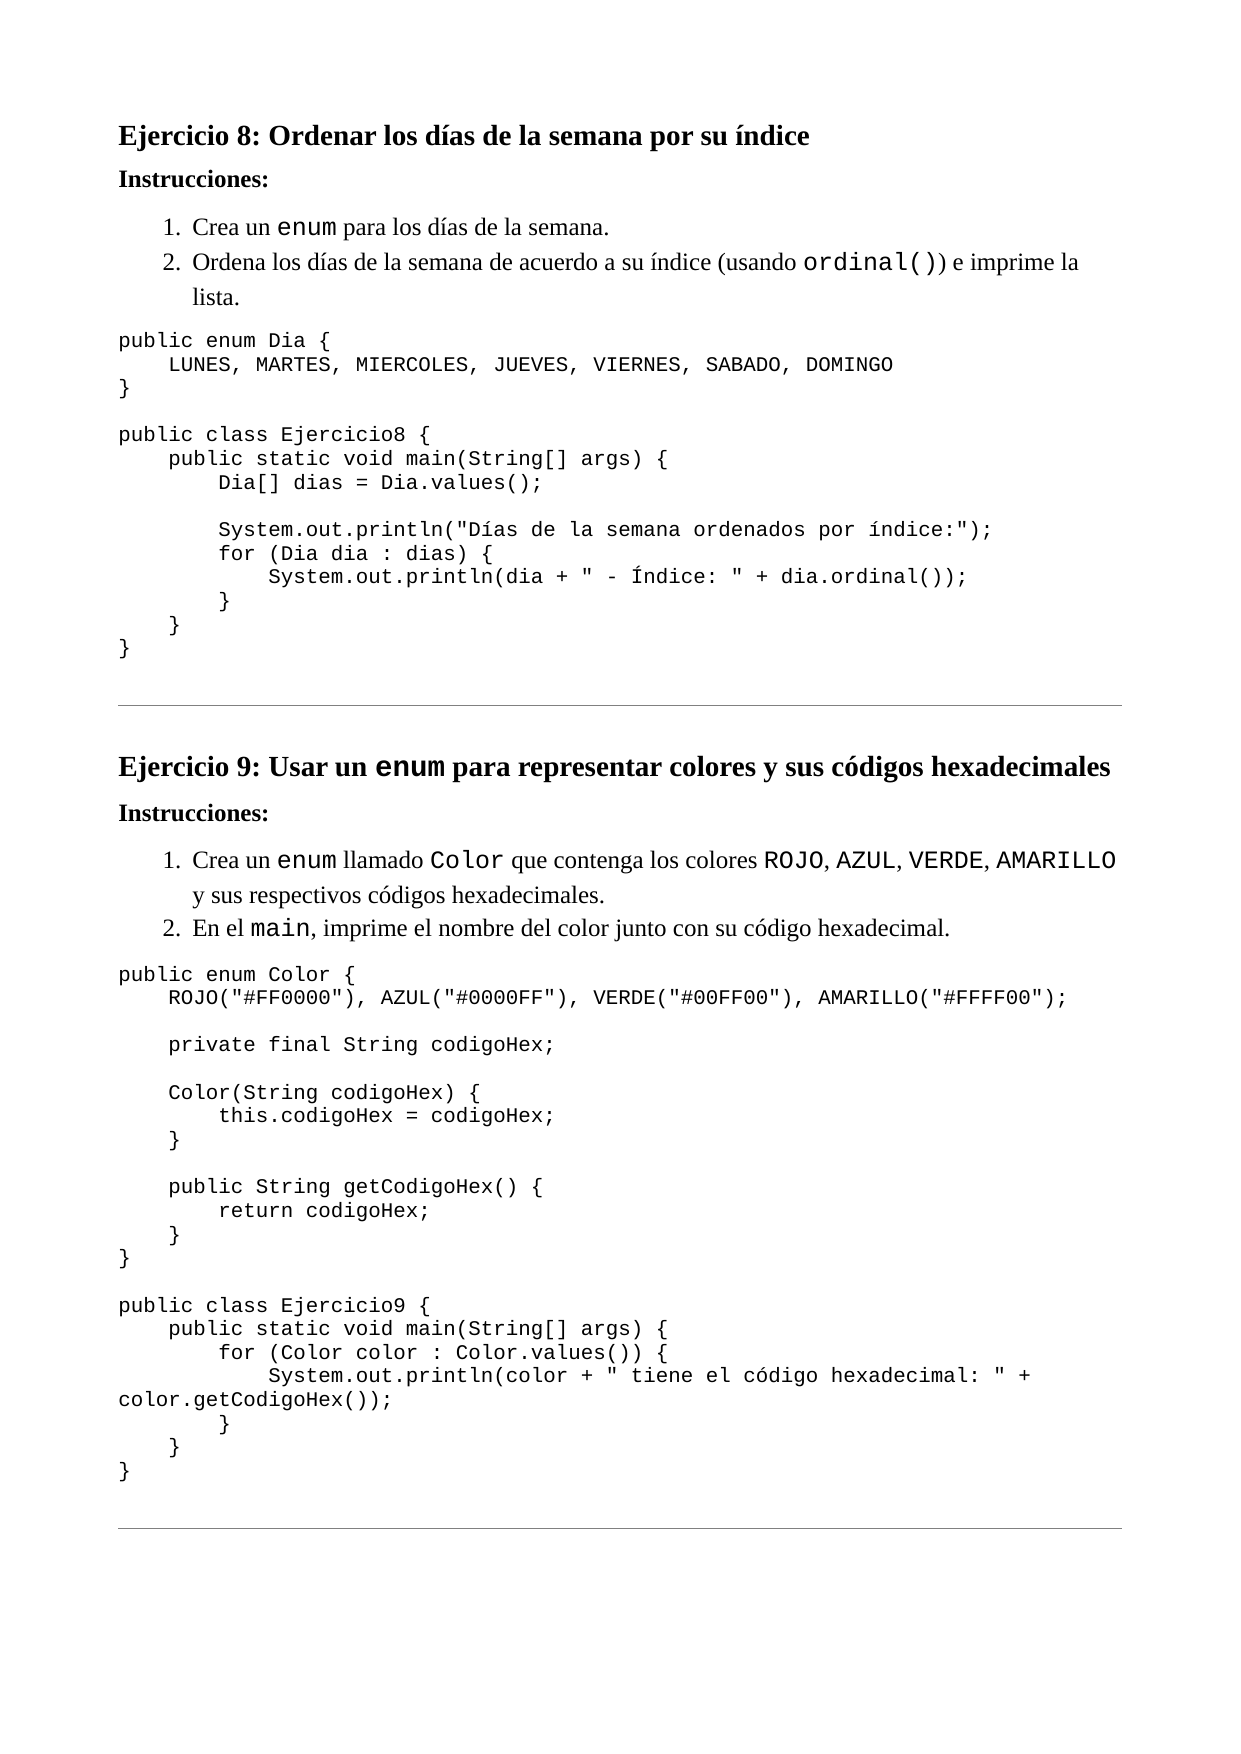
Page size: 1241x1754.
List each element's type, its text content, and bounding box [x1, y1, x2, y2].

text public class Ejercicio8 { [118, 424, 1122, 448]
subtitle Ejercicio 8: Ordenar los días de la semana por su índice [118, 118, 1122, 152]
text } [118, 1224, 1122, 1247]
list Crea un enum para los días de la semana. [162, 212, 1122, 243]
text } [118, 1413, 1122, 1436]
list Ordena los días de la semana de acuerdo a su índice (usando ordinal()) e imprime la lista. [162, 247, 1122, 311]
text System.out.println(dia + " - Índice: " + dia.ordinal()); [118, 566, 1122, 590]
list En el main, imprime el nombre del color junto con su código hexadecimal. [162, 913, 1122, 944]
subtitle Ejercicio 9: Usar un enum para representar colores y sus códigos hexadecimales [118, 749, 1122, 785]
text } [118, 1247, 1122, 1271]
text public static void main(String[] args) { [118, 1318, 1122, 1342]
text for (Color color : Color.values()) { [118, 1342, 1122, 1366]
text public enum Color { [118, 963, 1122, 987]
text Dia[] dias = Dia.values(); [118, 472, 1122, 495]
text public static void main(String[] args) { [118, 448, 1122, 472]
text Instrucciones: [118, 798, 1122, 827]
text private final String codigoHex; [118, 1034, 1122, 1058]
text public String getCodigoHex() { [118, 1176, 1122, 1200]
text System.out.println(color + " tiene el código hexadecimal: " + color.getCodigoHex()); [118, 1366, 1122, 1413]
text } [118, 614, 1122, 637]
text } [118, 1436, 1122, 1460]
text } [118, 637, 1122, 661]
text } [118, 377, 1122, 401]
text } [118, 590, 1122, 614]
text } [118, 1460, 1122, 1484]
text LUNES, MARTES, MIERCOLES, JUEVES, VIERNES, SABADO, DOMINGO [118, 353, 1122, 377]
text Instrucciones: [118, 164, 1122, 193]
text Color(String codigoHex) { [118, 1082, 1122, 1105]
text public enum Dia { [118, 330, 1122, 353]
list Crea un enum llamado Color que contenga los colores ROJO, AZUL, VERDE, AMARILLO y sus respectivos códigos hexadecimales. [162, 845, 1122, 909]
text System.out.println("Días de la semana ordenados por índice:"); [118, 519, 1122, 543]
text for (Dia dia : dias) { [118, 543, 1122, 566]
text public class Ejercicio9 { [118, 1294, 1122, 1318]
text ROJO("#FF0000"), AZUL("#0000FF"), VERDE("#00FF00"), AMARILLO("#FFFF00"); [118, 987, 1122, 1011]
text } [118, 1129, 1122, 1153]
text this.codigoHex = codigoHex; [118, 1105, 1122, 1129]
text return codigoHex; [118, 1200, 1122, 1224]
